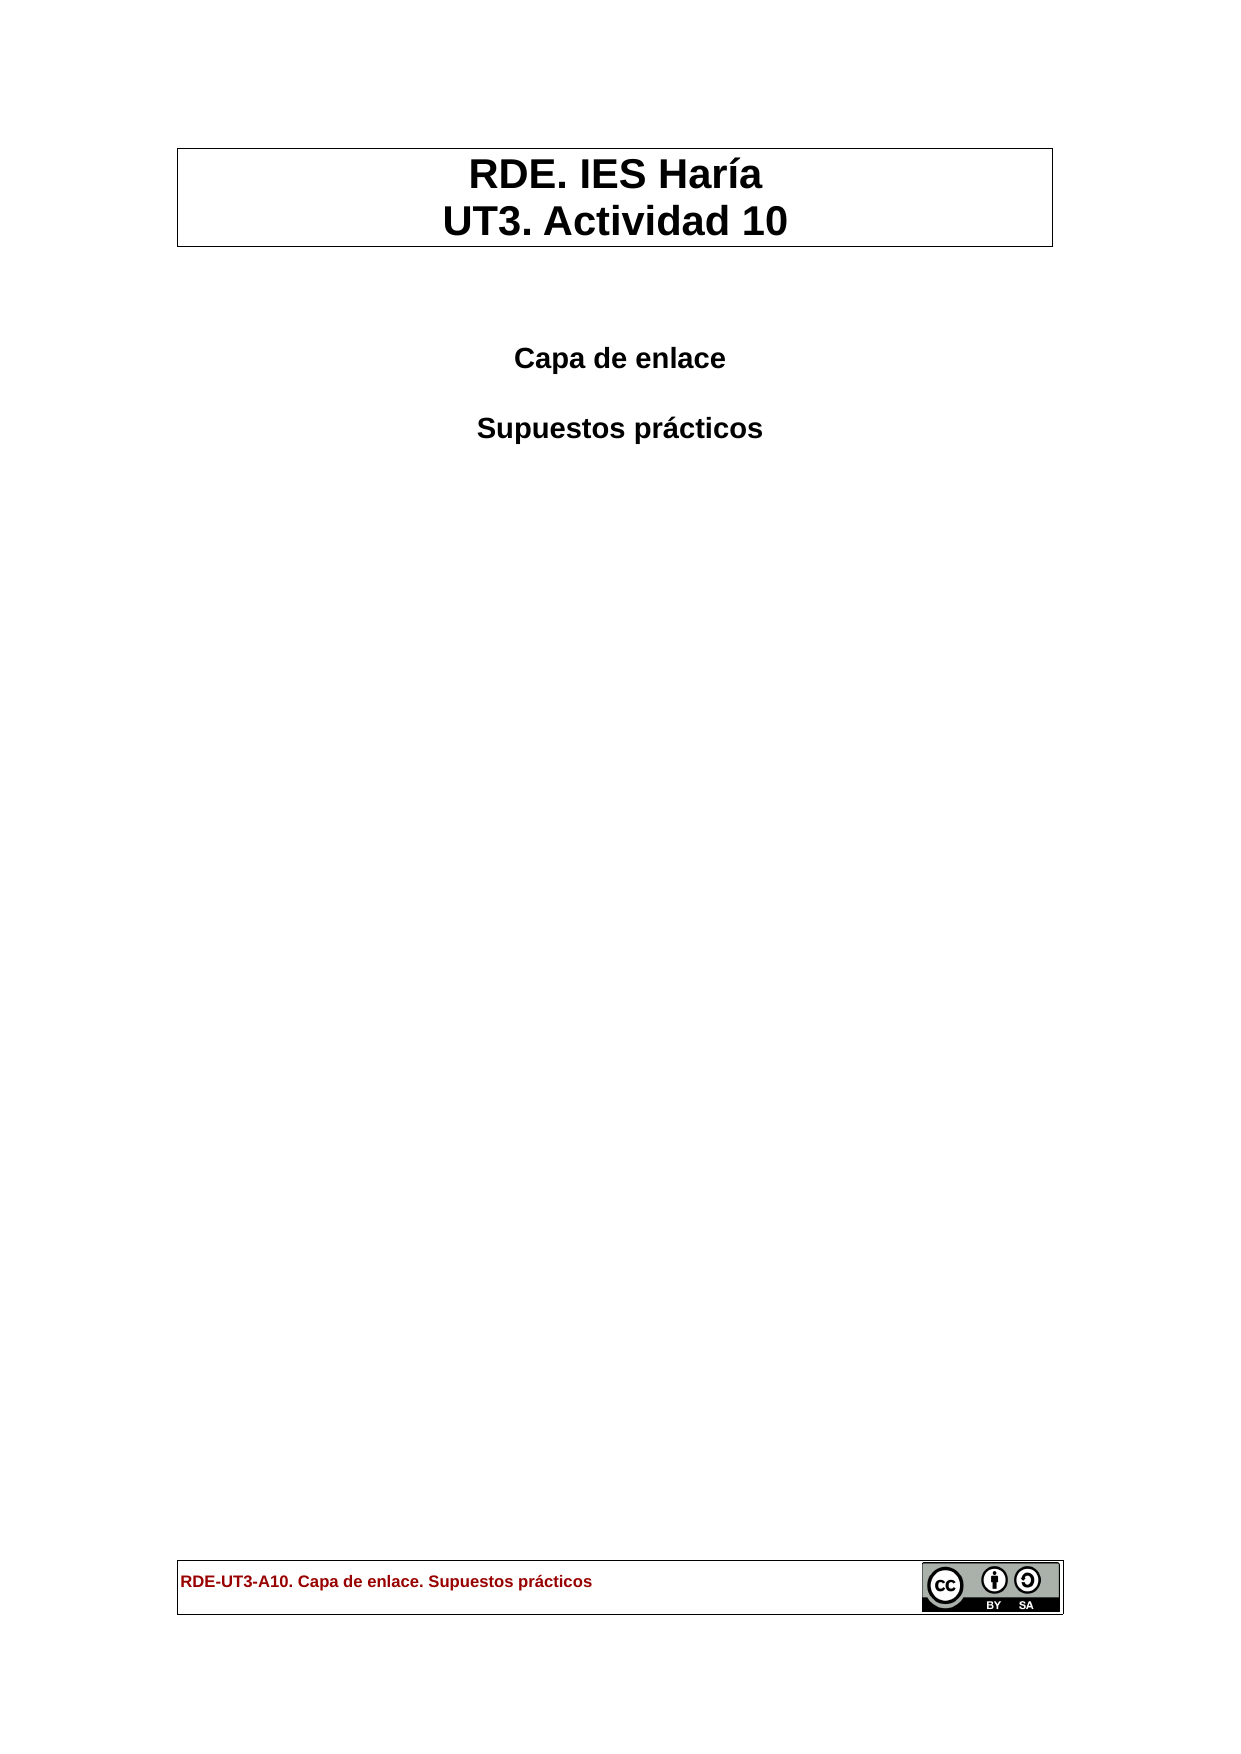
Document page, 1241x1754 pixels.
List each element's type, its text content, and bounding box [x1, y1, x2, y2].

subtitle Capa de enlace [177, 342, 1063, 375]
picture [922, 1562, 1060, 1612]
text UT3. Actividad 10 [178, 194, 1052, 246]
text RDE. IES Haría [178, 149, 1052, 194]
subtitle Supuestos prácticos [177, 412, 1063, 445]
